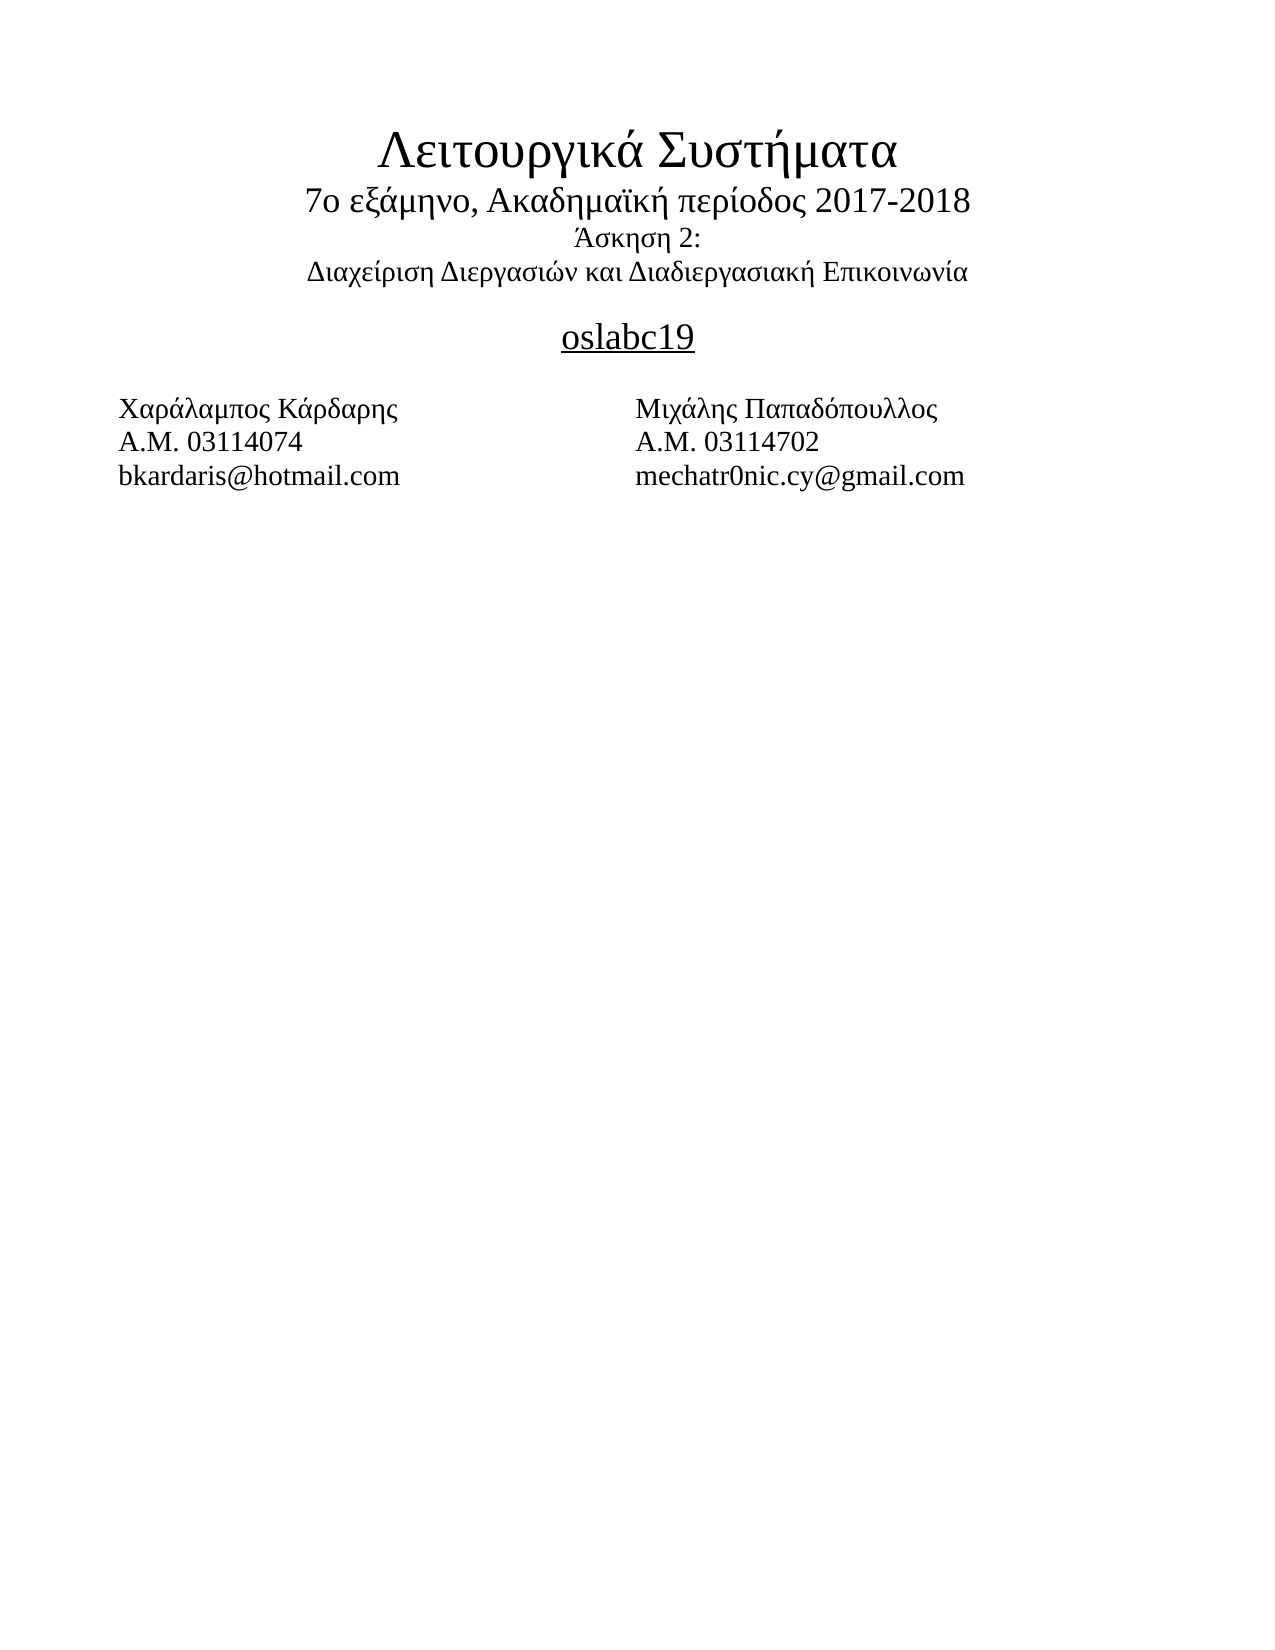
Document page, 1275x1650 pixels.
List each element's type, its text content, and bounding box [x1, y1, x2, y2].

text bkardaris@hotmail.com mechatr0nic.cy@gmail.com [118, 458, 1157, 491]
text Διαχείριση Διεργασιών και Διαδιεργασιακή Επικοινωνία [118, 254, 1157, 288]
text oslabc19 [118, 314, 1157, 357]
text Λειτουργικά Συστήματα [118, 118, 1157, 179]
text Άσκηση 2: [118, 221, 1157, 254]
text Α.Μ. 03114074 Α.Μ. 03114702 [118, 424, 1157, 458]
text 7ο εξάμηνο, Ακαδημαϊκή περίοδος 2017-2018 [118, 179, 1157, 221]
text Χαράλαμπος Κάρδαρης Μιχάλης Παπαδόπουλλος [118, 391, 1157, 424]
